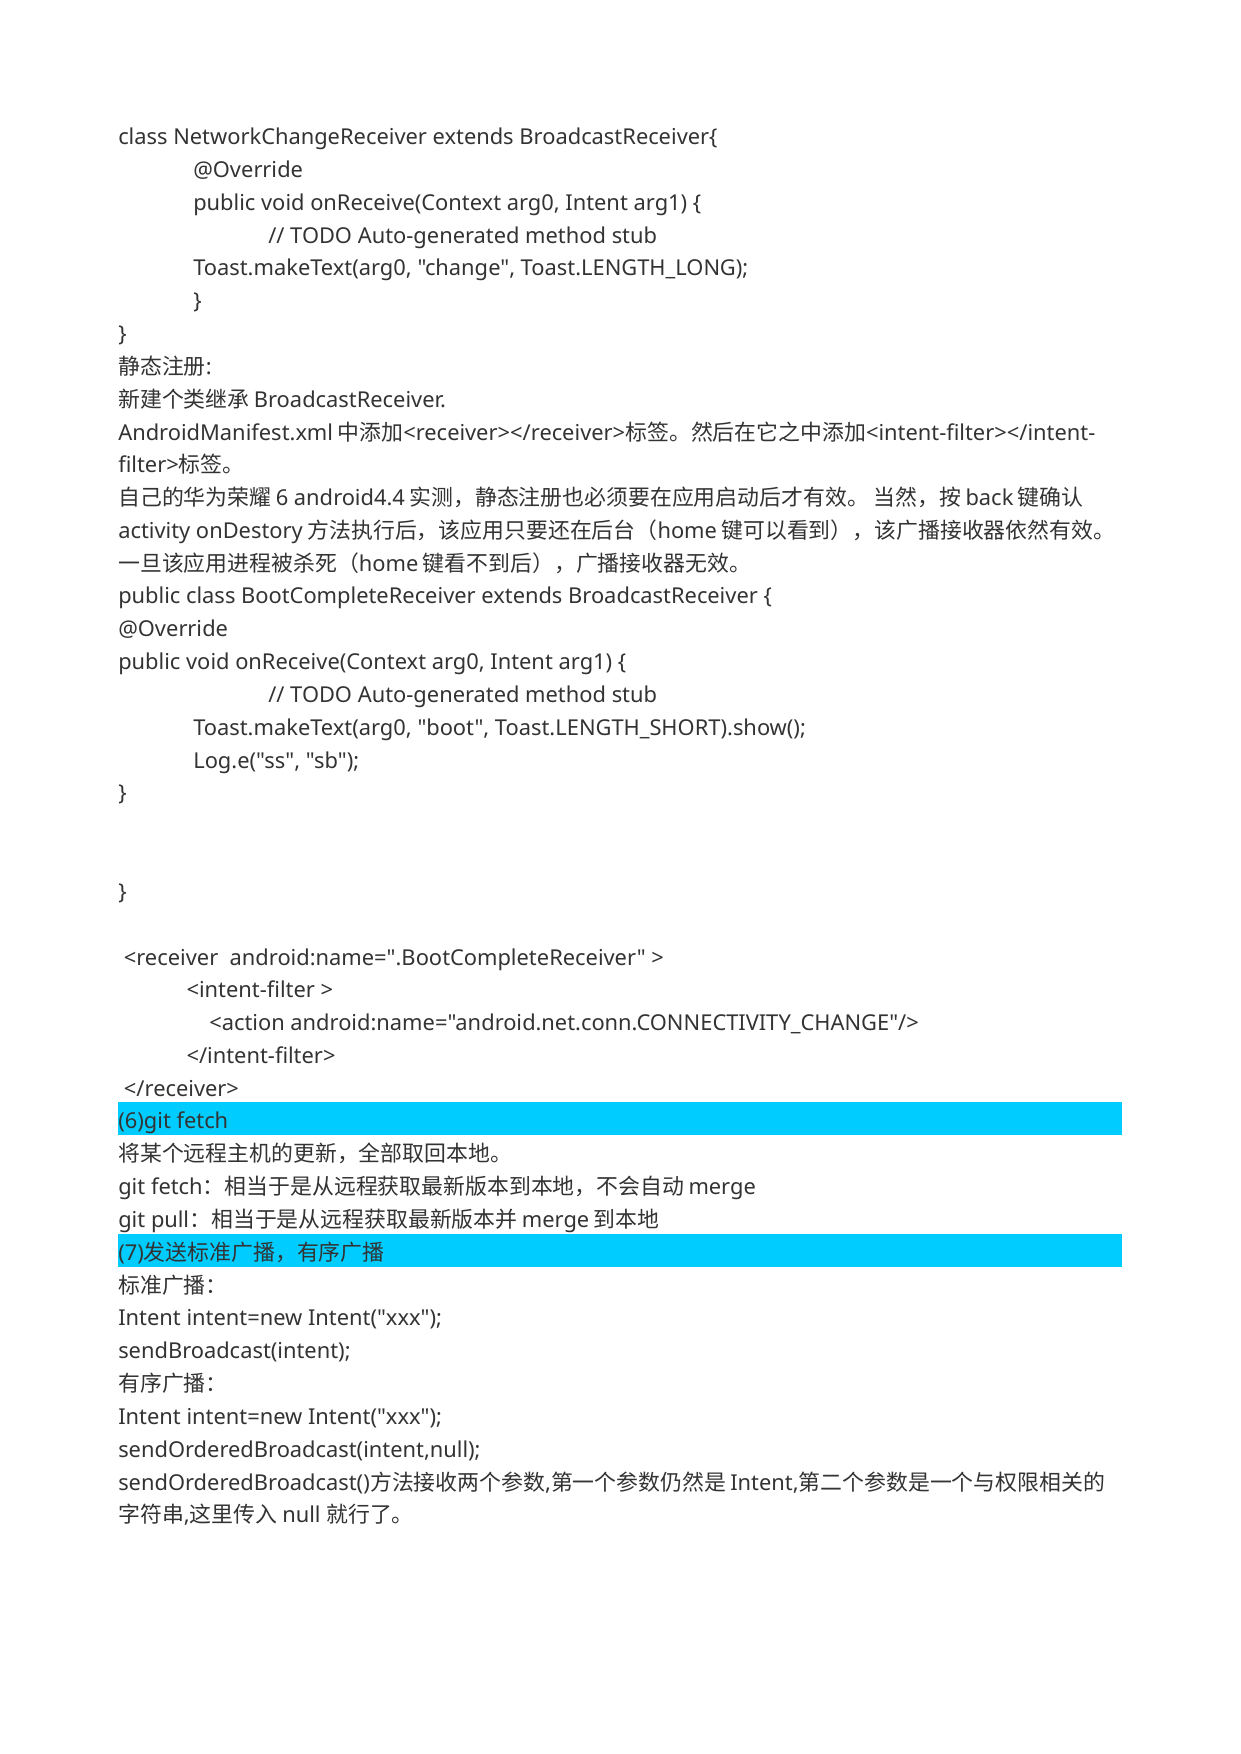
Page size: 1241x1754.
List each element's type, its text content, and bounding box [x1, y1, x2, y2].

text 新建个类继承BroadcastReceiver. [118, 381, 1122, 413]
text (7)发送标准广播，有序广播 [118, 1234, 1122, 1267]
text Intent intent=new Intent("xxx"); [118, 1398, 1122, 1431]
text public void onReceive(Context arg0, Intent arg1) { [118, 184, 1122, 217]
text @Override [118, 610, 1122, 643]
text // TODO Auto-generated method stub [118, 676, 1122, 709]
text git pull：相当于是从远程获取最新版本并merge到本地 [118, 1201, 1122, 1234]
text AndroidManifest.xml中添加<receiver></receiver>标签。然后在它之中添加<intent-filter></intent-filter>标签。 [118, 413, 1122, 479]
text <intent-filter > [118, 971, 1122, 1004]
text git fetch：相当于是从远程获取最新版本到本地，不会自动merge [118, 1168, 1122, 1201]
text } [118, 282, 1122, 315]
text </receiver> [118, 1070, 1122, 1102]
text </intent-filter> [118, 1037, 1122, 1070]
text } [118, 873, 1122, 906]
text } [118, 774, 1122, 807]
text Toast.makeText(arg0, "boot", Toast.LENGTH_SHORT).show(); [118, 709, 1122, 742]
text Toast.makeText(arg0, "change", Toast.LENGTH_LONG); [118, 249, 1122, 282]
text <action android:name="android.net.conn.CONNECTIVITY_CHANGE"/> [118, 1004, 1122, 1037]
text <receiver android:name=".BootCompleteReceiver" > [118, 938, 1122, 971]
text @Override [118, 151, 1122, 184]
text Intent intent=new Intent("xxx"); [118, 1299, 1122, 1332]
text } [118, 315, 1122, 348]
text class NetworkChangeReceiver extends BroadcastReceiver{ [118, 118, 1122, 151]
text sendOrderedBroadcast(intent,null); [118, 1431, 1122, 1463]
text 自己的华为荣耀6 android4.4实测，静态注册也必须要在应用启动后才有效。 当然，按back键确认activity onDestory方法执行后，该应用只要还在后台（home键可以看到），该广播接收器依然有效。一旦该应用进程被杀死（home键看不到后），广播接收器无效。 [118, 479, 1122, 577]
text Log.e("ss", "sb"); [118, 742, 1122, 774]
text 将某个远程主机的更新，全部取回本地。 [118, 1135, 1122, 1168]
text 静态注册: [118, 348, 1122, 381]
text 标准广播： [118, 1267, 1122, 1299]
text sendOrderedBroadcast()方法接收两个参数,第一个参数仍然是Intent,第二个参数是一个与权限相关的字符串,这里传入 null 就行了。 [118, 1463, 1122, 1529]
text public void onReceive(Context arg0, Intent arg1) { [118, 643, 1122, 676]
text (6)git fetch [118, 1102, 1122, 1135]
text public class BootCompleteReceiver extends BroadcastReceiver { [118, 577, 1122, 610]
text 有序广播： [118, 1365, 1122, 1398]
text sendBroadcast(intent); [118, 1332, 1122, 1365]
text // TODO Auto-generated method stub [118, 217, 1122, 249]
